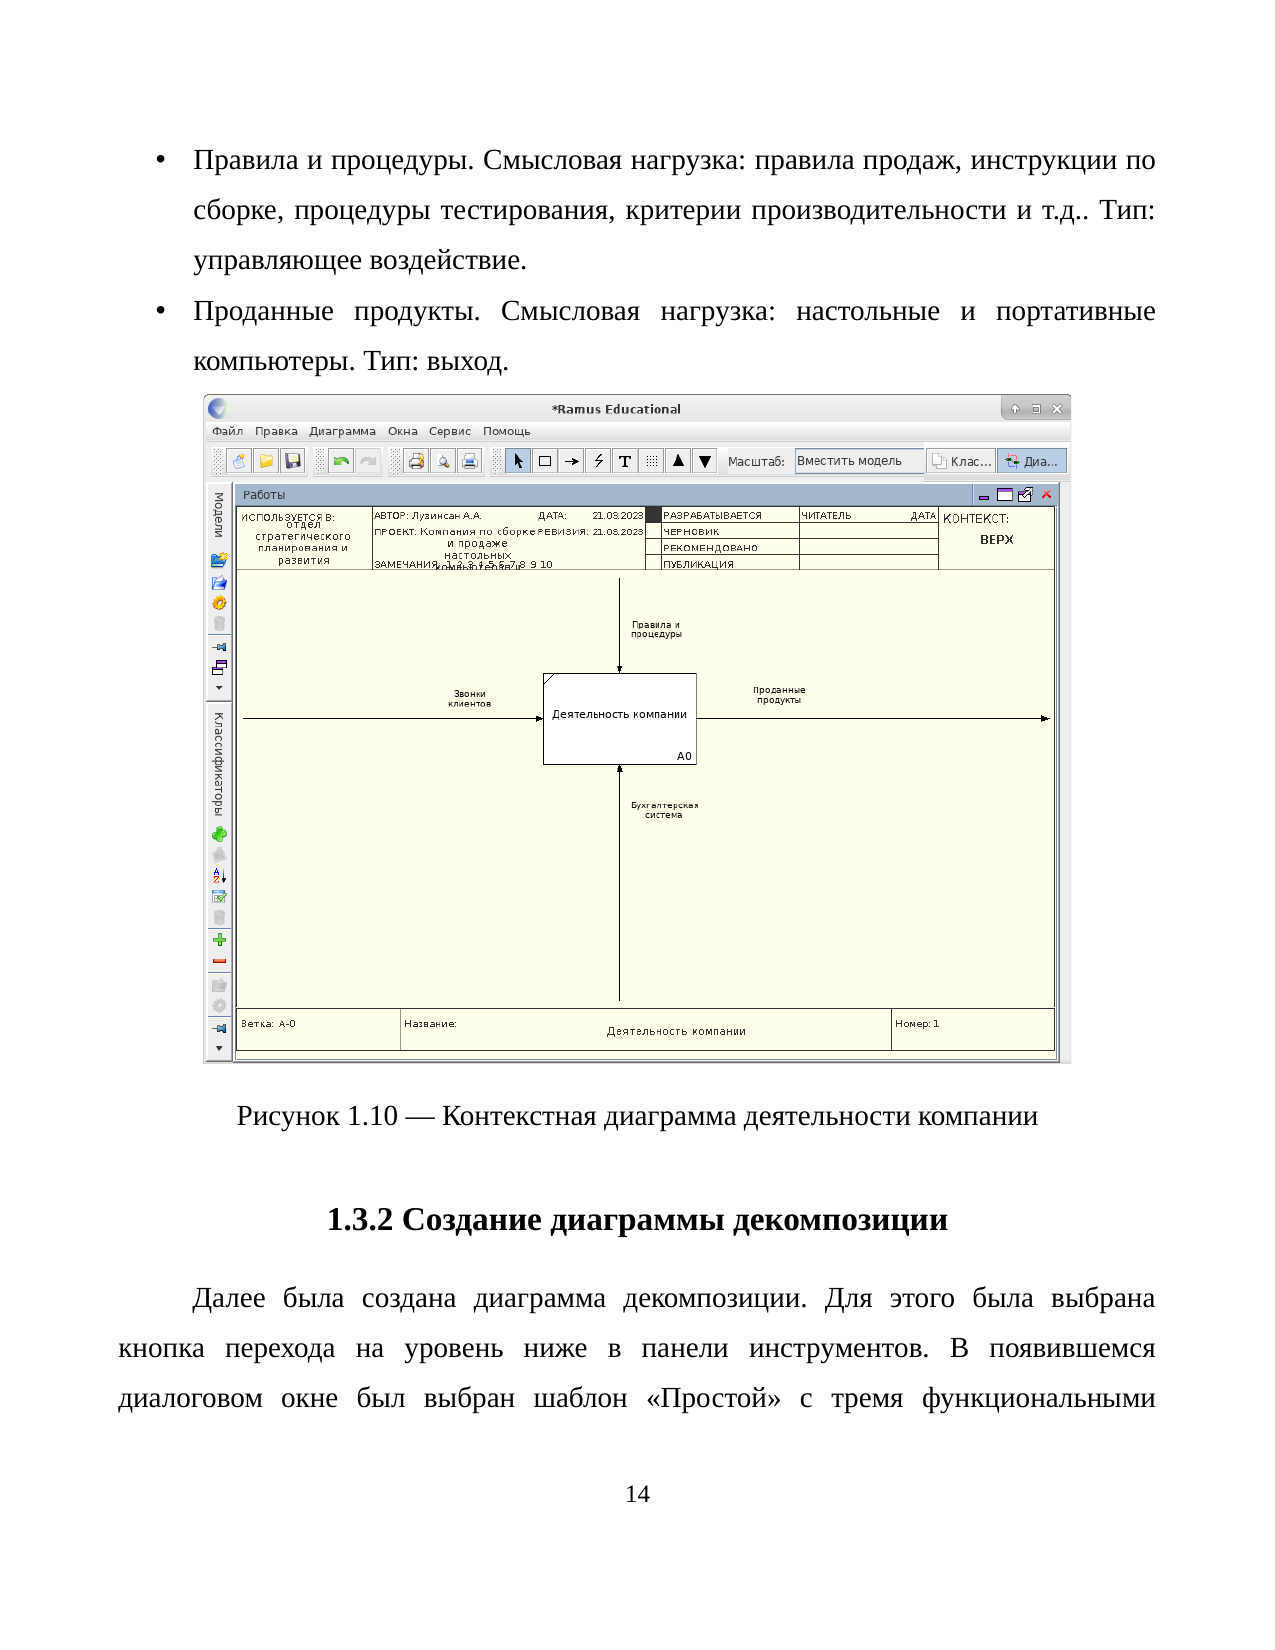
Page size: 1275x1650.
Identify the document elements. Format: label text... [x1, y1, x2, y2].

picture [203, 394, 1072, 1065]
list Проданные продукты. Смысловая нагрузка: настольные и портативные компьютеры. Тип: выход. [156, 293, 1157, 377]
text Рисунок 1.10 — Контекстная диаграмма деятельности компании [118, 1098, 1157, 1131]
text Далее была создана диаграмма декомпозиции. Для этого была выбрана кнопка перехода на уровень ниже в панели инструментов. В появившемся диалоговом окне был выбран шаблон «Простой» с тремя функциональными [118, 1280, 1157, 1414]
subtitle 1.3.2 Создание диаграммы декомпозиции [118, 1199, 1157, 1238]
list Правила и процедуры. Смысловая нагрузка: правила продаж, инструкции по сборке, процедуры тестирования, критерии производительности и т.д.. Тип: управляющее воздействие. [156, 142, 1157, 276]
